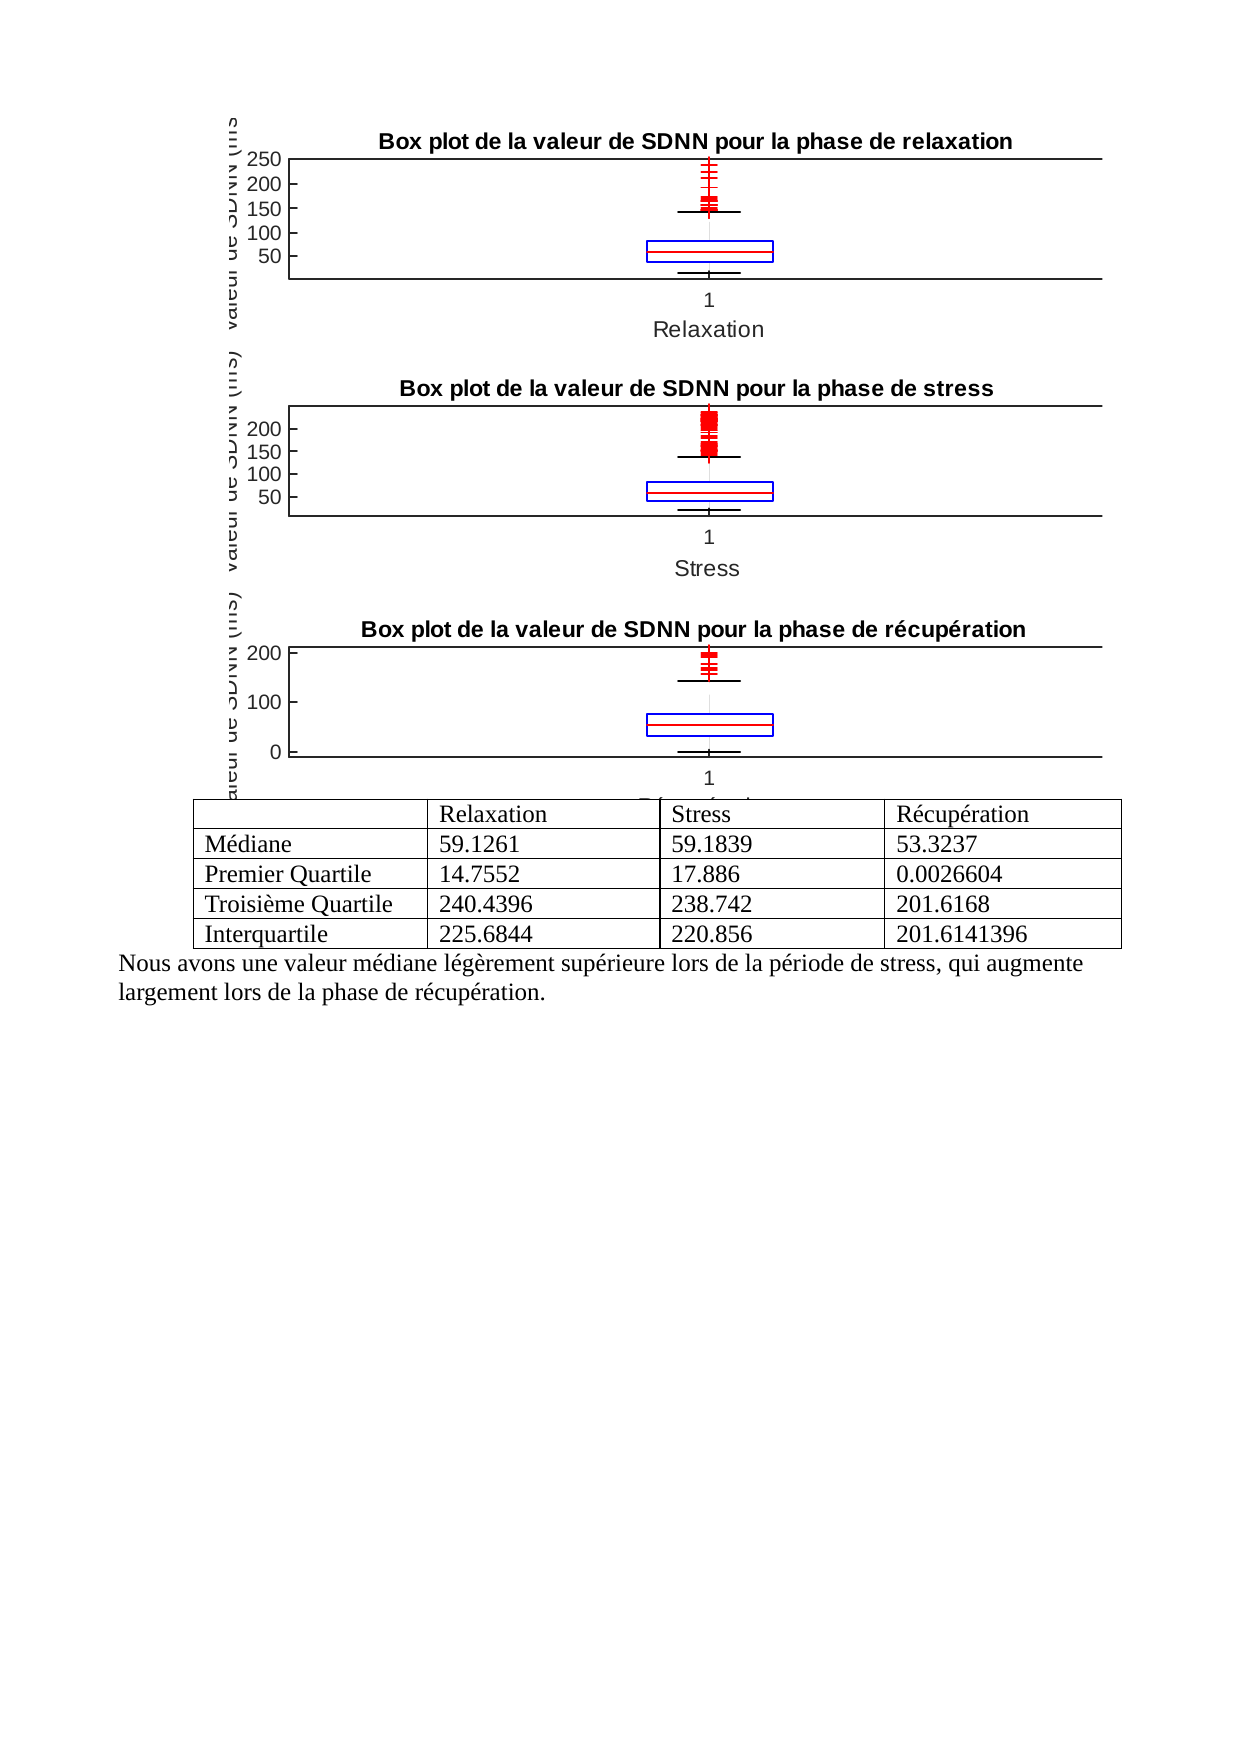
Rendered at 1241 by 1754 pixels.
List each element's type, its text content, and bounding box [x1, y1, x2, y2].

table_cell 201.6168 [885, 889, 1121, 918]
table_cell 53.3237 [885, 829, 1121, 858]
table_header Relaxation [428, 800, 659, 828]
table_cell Médiane [194, 829, 427, 858]
table_header [194, 800, 427, 828]
table_cell 59.1261 [428, 829, 659, 858]
table_cell Troisième Quartile [194, 889, 427, 918]
table_header Stress [661, 800, 884, 828]
text Nous avons une valeur médiane légèrement supérieure lors de la période de stress, qui augmente largement lors de la phase de récupération. [118, 948, 1122, 1006]
table_cell 0.0026604 [885, 859, 1121, 888]
table_cell Interquartile [194, 919, 427, 947]
table_cell Premier Quartile [194, 859, 427, 888]
table_cell 14.7552 [428, 859, 659, 888]
table_cell 59.1839 [661, 829, 884, 858]
table_cell 17.886 [661, 859, 884, 888]
table_cell 220.856 [661, 919, 884, 947]
table_cell 240.4396 [428, 889, 659, 918]
table_cell 225.6844 [428, 919, 659, 947]
table_header Récupération [885, 800, 1121, 828]
table_cell 238.742 [661, 889, 884, 918]
table_cell 201.6141396 [885, 919, 1121, 947]
